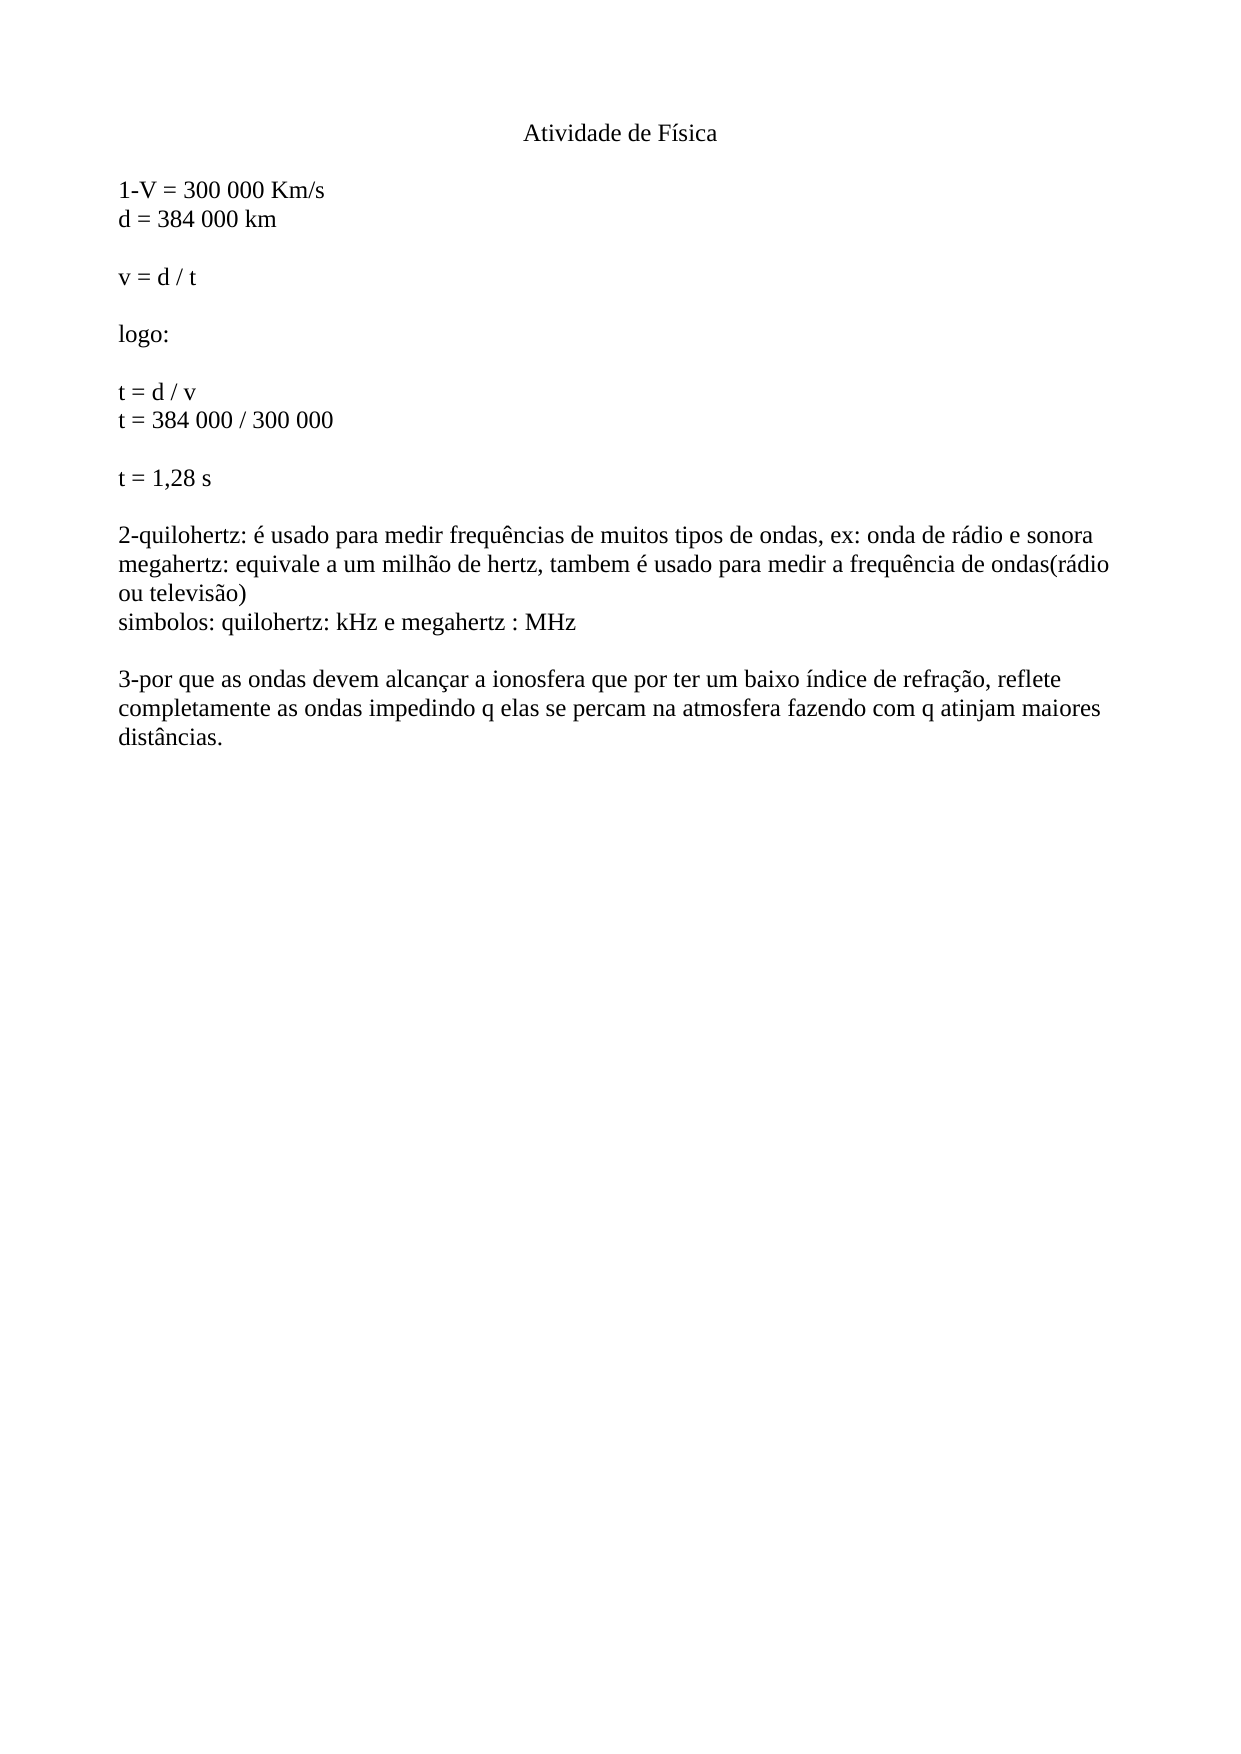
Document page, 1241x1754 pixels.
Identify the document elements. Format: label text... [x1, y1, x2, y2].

text Atividade de Física [118, 118, 1122, 147]
text 2-quilohertz: é usado para medir frequências de muitos tipos de ondas, ex: onda de rádio e sonora megahertz: equivale a um milhão de hertz, tambem é usado para medir a frequência de ondas(rádio ou televisão) simbolos: quilohertz: kHz e megahertz : MHz [118, 521, 1122, 664]
text 3-por que as ondas devem alcançar a ionosfera que por ter um baixo índice de refração, reflete completamente as ondas impedindo q elas se percam na atmosfera fazendo com q atinjam maiores distâncias. [118, 664, 1122, 751]
text 1-V = 300 000 Km/s d = 384 000 km v = d / t logo: t = d / v t = 384 000 / 300 000 t = 1,28 s [118, 176, 1122, 492]
